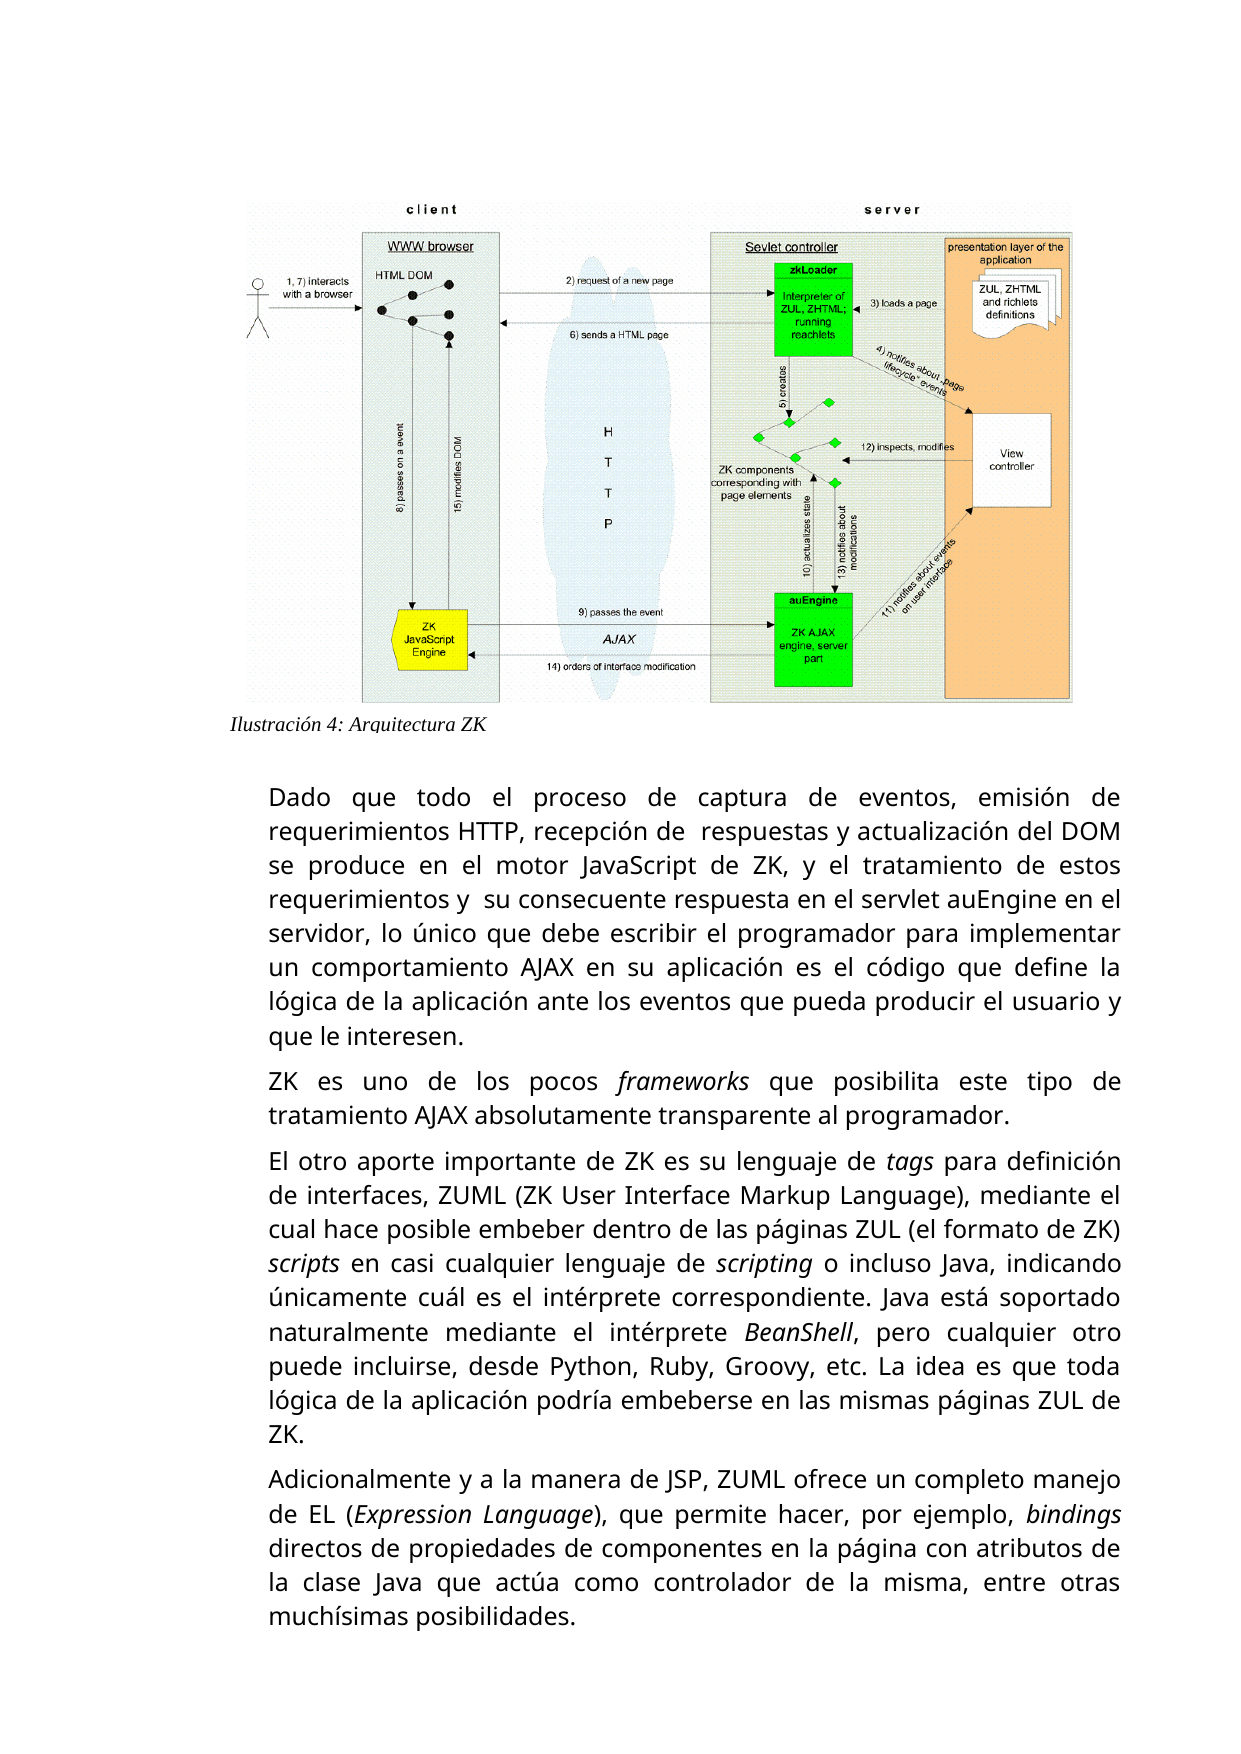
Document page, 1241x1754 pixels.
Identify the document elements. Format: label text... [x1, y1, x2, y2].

text Dado que todo el proceso de captura de eventos, emisión de requerimientos HTTP, recepción de respuestas y actualización del DOM se produce en el motor JavaScript de ZK, y el tratamiento de estos requerimientos y su consecuente respuesta en el servlet auEngine en el servidor, lo único que debe escribir el programador para implementar un comportamiento AJAX en su aplicación es el código que define la lógica de la aplicación ante los eventos que pueda producir el usuario y que le interesen. [268, 746, 1122, 780]
text ZK es uno de los pocos frameworks que posibilita este tipo de tratamiento AJAX absolutamente transparente al programador. [1017, 1098, 1122, 1132]
text Ilustración 4: Arquitectura ZK [488, 712, 1085, 732]
picture [246, 200, 1073, 703]
text Adicionalmente y a la manera de JSP, ZUML ofrece un completo manejo de EL (Expression Language), que permite hacer, por ejemplo, bindings directos de propiedades de componentes en la página con atributos de la clase Java que actúa como controlador de la misma, entre otras muchísimas posibilidades. [268, 1598, 1122, 1632]
text Dado que todo el proceso de captura de eventos, emisión de requerimientos HTTP, recepción de respuestas y actualización del DOM se produce en el motor JavaScript de ZK, y el tratamiento de estos requerimientos y su consecuente respuesta en el servlet auEngine en el servidor, lo único que debe escribir el programador para implementar un comportamiento AJAX en su aplicación es el código que define la lógica de la aplicación ante los eventos que pueda producir el usuario y que le interesen. [471, 1018, 1122, 1052]
text El otro aporte importante de ZK es su lenguaje de tags para definición de interfaces, ZUML (ZK User Interface Markup Language), mediante el cual hace posible embeber dentro de las páginas ZUL (el formato de ZK) scripts en casi cualquier lenguaje de scripting o incluso Java, indicando únicamente cuál es el intérprete correspondiente. Java está soportado naturalmente mediante el intérprete BeanShell, pero cualquier otro puede incluirse, desde Python, Ruby, Groovy, etc. La idea es que toda lógica de la aplicación podría embeberse en las mismas páginas ZUL de ZK. [304, 1416, 1122, 1450]
